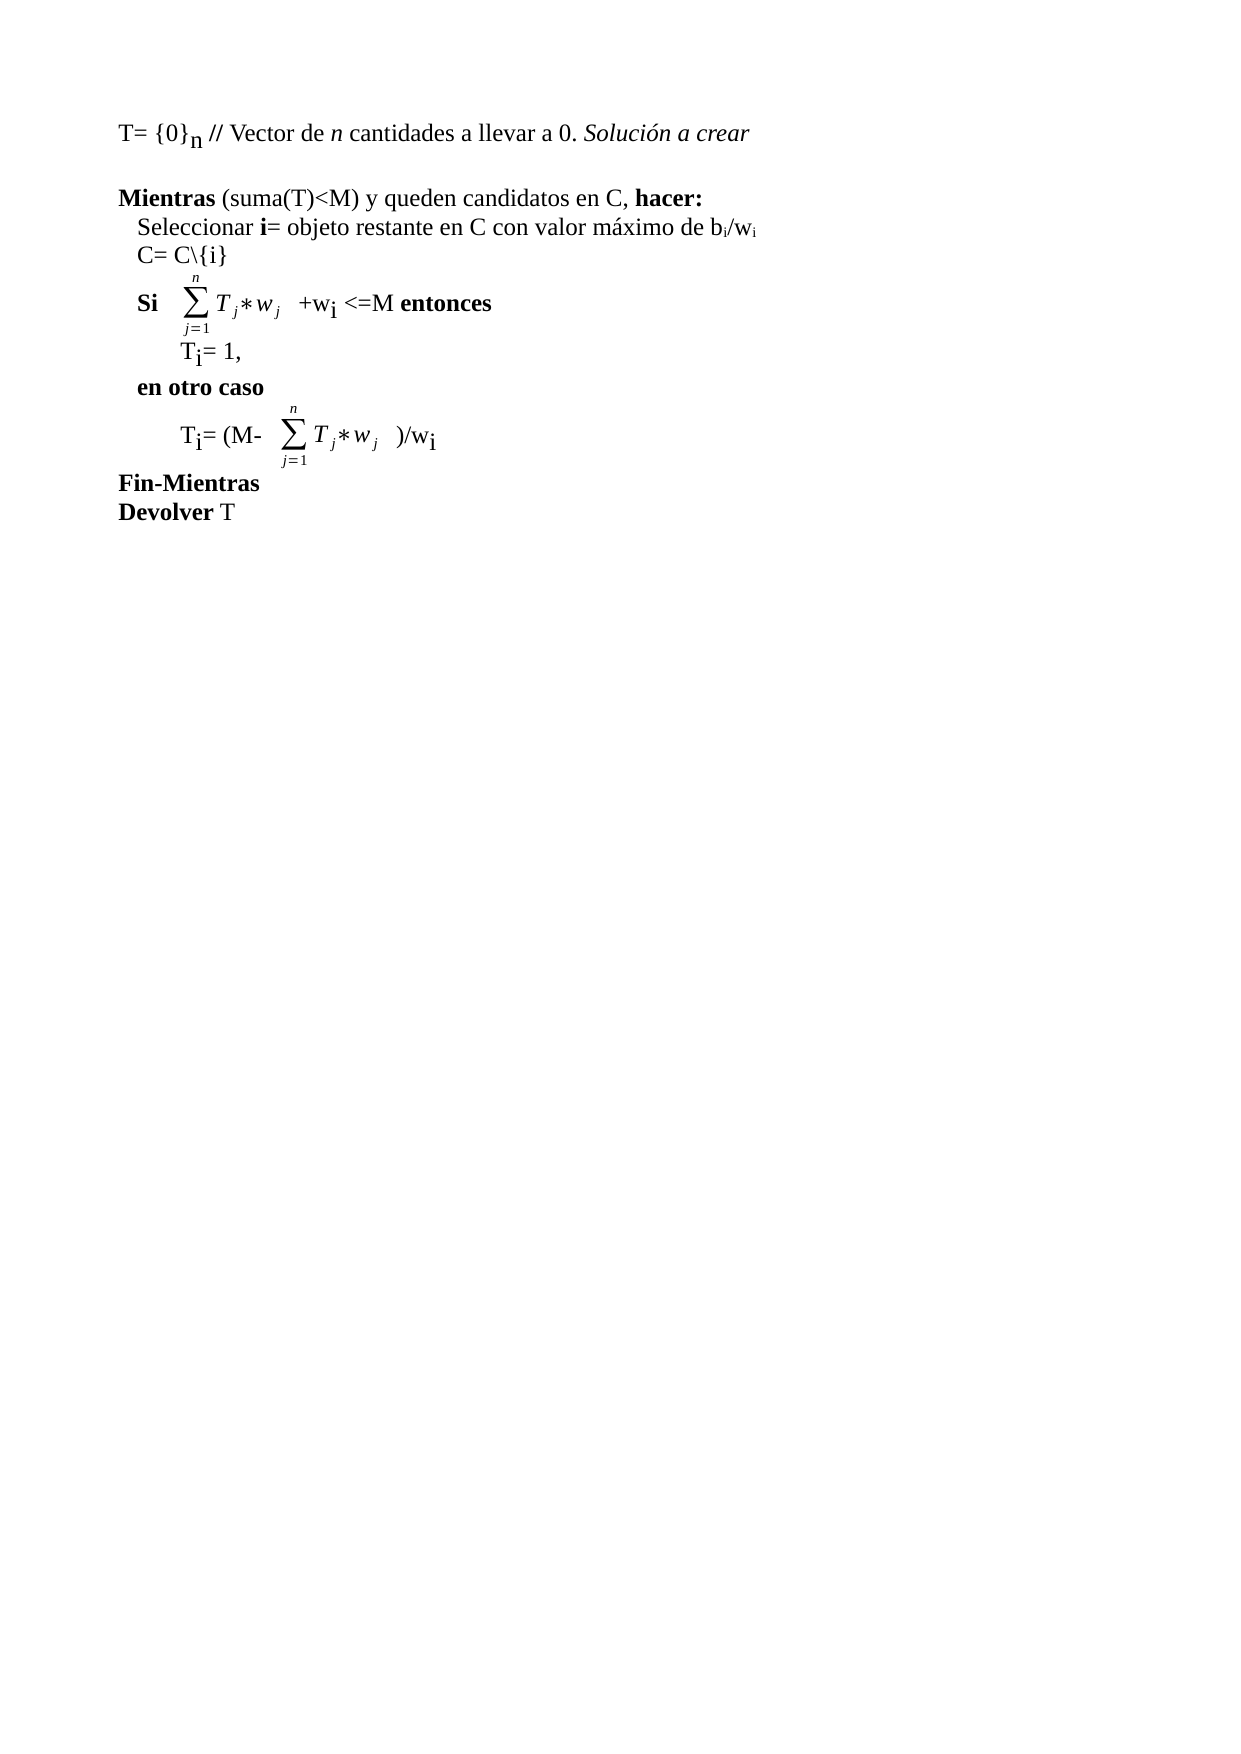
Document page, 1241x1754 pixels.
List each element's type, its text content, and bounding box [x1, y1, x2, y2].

text Ti= (M-)/wi [118, 401, 1122, 468]
text Devolver T [118, 497, 1122, 526]
text Fin-Mientras [118, 468, 1122, 497]
text Seleccionar i= objeto restante en C con valor máximo de bi/wi [118, 212, 1122, 240]
text Si +wi <=M entonces [118, 269, 1122, 336]
text Ti= 1, [118, 336, 1122, 372]
text C= C\{i} [118, 240, 1122, 269]
text en otro caso [118, 372, 1122, 401]
text T= {0}n // Vector de n cantidades a llevar a 0. Solución a crear [118, 118, 1122, 154]
text Mientras (suma(T)<M) y queden candidatos en C, hacer: [118, 183, 1122, 212]
